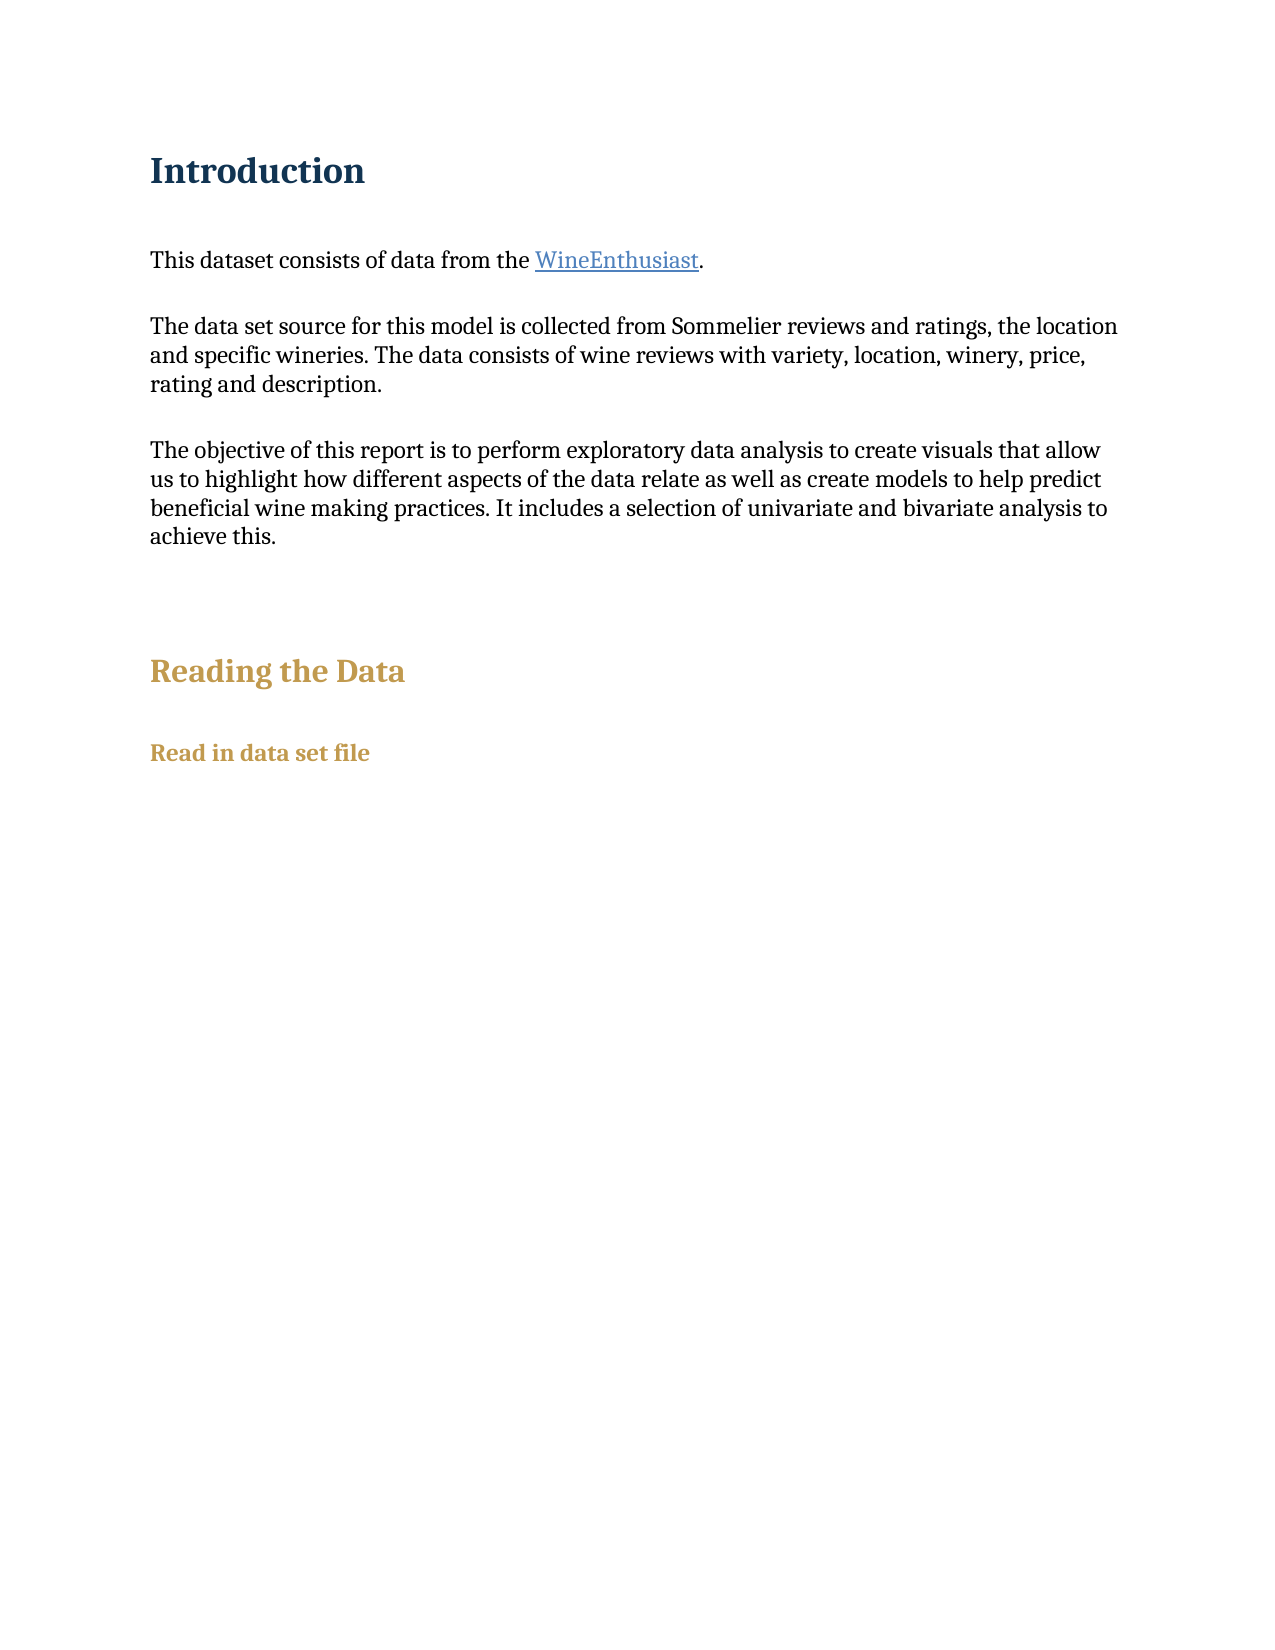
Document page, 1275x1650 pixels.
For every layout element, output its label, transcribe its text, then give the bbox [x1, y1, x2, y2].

text Read in data set file [150, 739, 1125, 768]
text The objective of this report is to perform exploratory data analysis to create visuals that allow us to highlight how different aspects of the data relate as well as create models to help predict beneficial wine making practices. It includes a selection of univariate and bivariate analysis to achieve this. [150, 436, 1125, 551]
text This dataset consists of data from the WineEnthusiast. [150, 246, 1125, 275]
text Introduction [150, 150, 1125, 193]
text Reading the Data [150, 653, 1125, 691]
text The data set source for this model is collected from Sommelier reviews and ratings, the location and specific wineries. The data consists of wine reviews with variety, location, winery, price, rating and description. [150, 312, 1125, 398]
